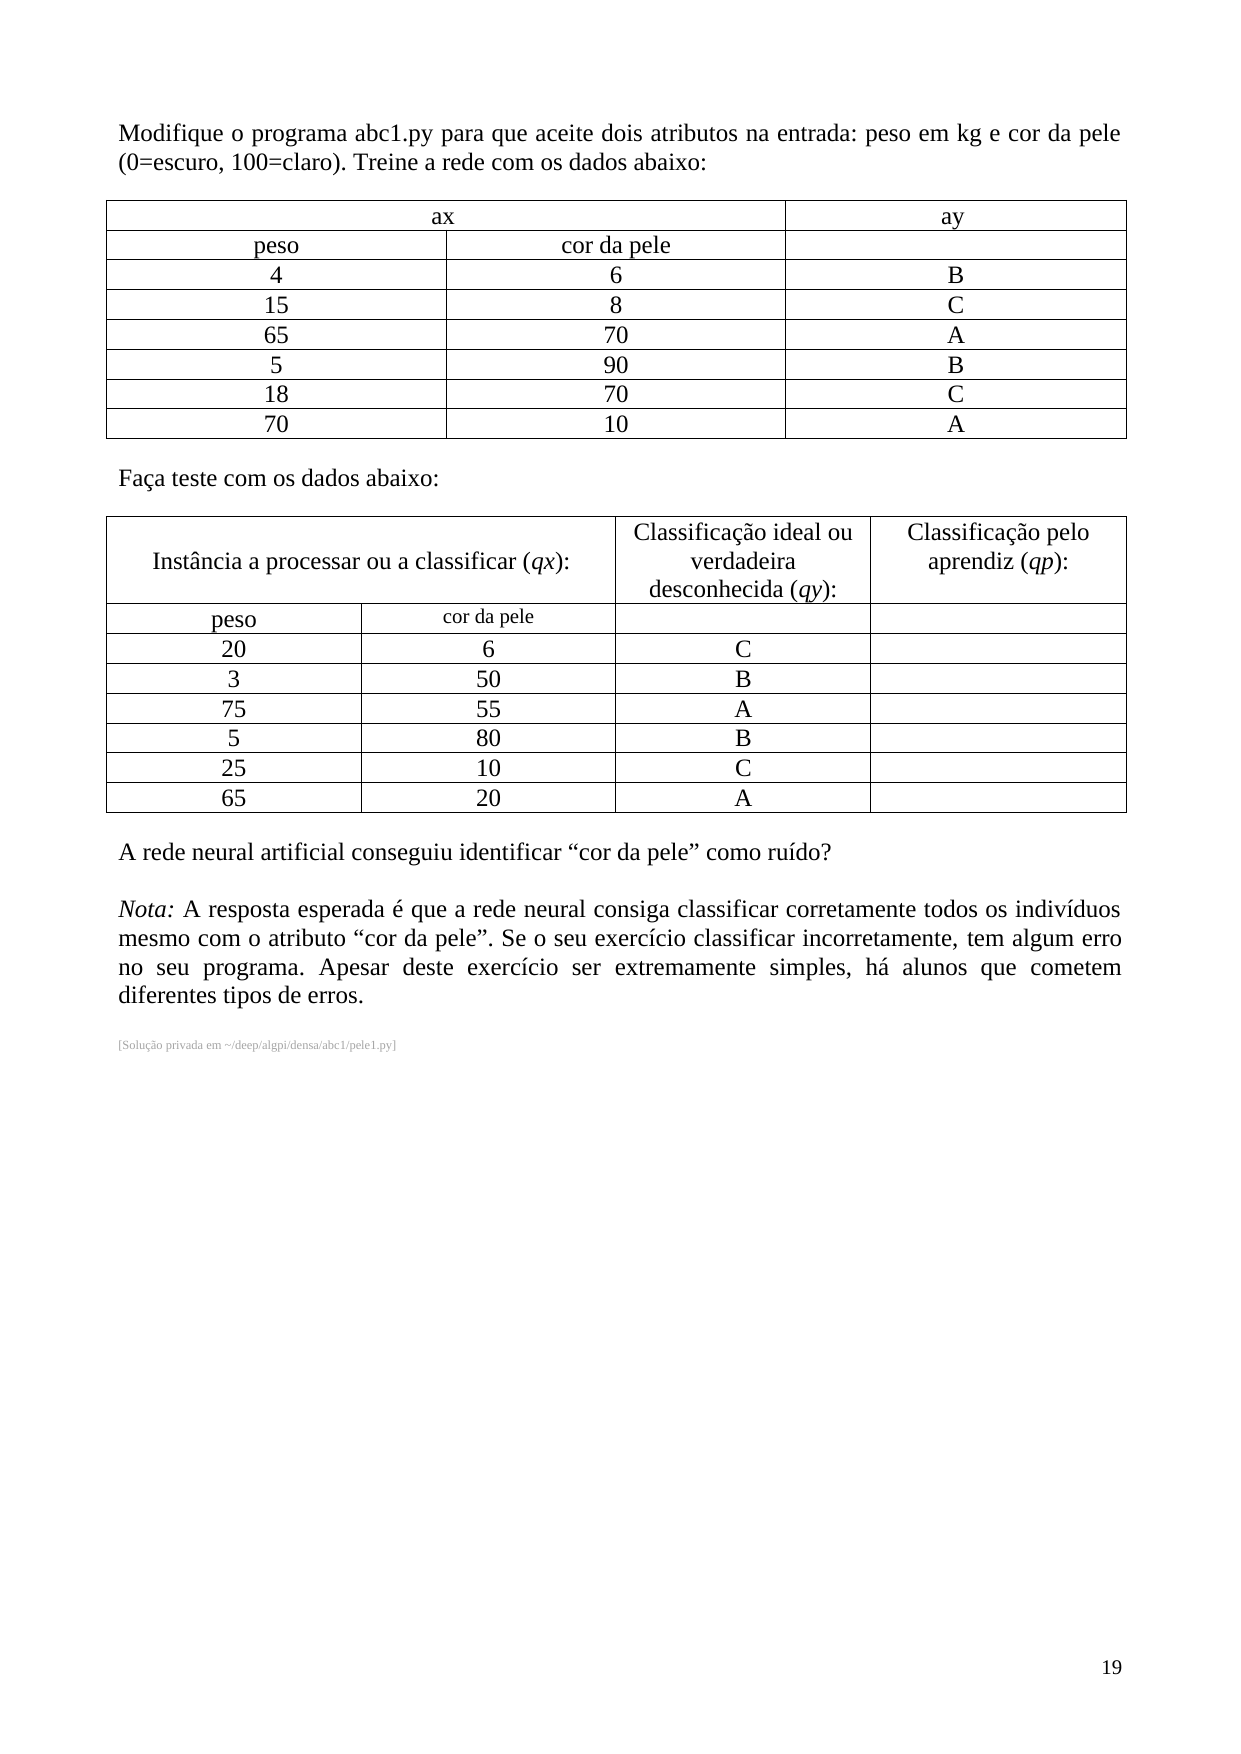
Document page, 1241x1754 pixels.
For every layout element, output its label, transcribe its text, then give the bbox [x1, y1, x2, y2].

table_cell 55 [362, 694, 615, 722]
table_cell [871, 694, 1126, 722]
table_cell B [616, 724, 870, 752]
table_cell 3 [107, 664, 361, 693]
table_header Classificação pelo aprendiz (qp): [871, 517, 1126, 603]
table_cell 80 [362, 724, 615, 752]
table_cell [871, 634, 1126, 663]
table_header Instância a processar ou a classificar (qx): [107, 517, 615, 603]
table_header ax [107, 201, 785, 229]
table_cell B [616, 664, 870, 693]
table_cell 65 [107, 320, 446, 349]
table_cell [871, 753, 1126, 782]
table_cell 10 [362, 753, 615, 782]
table_cell 70 [107, 409, 446, 438]
table_header Classificação ideal ou verdadeira desconhecida (qy): [616, 517, 870, 603]
table_cell C [616, 634, 870, 663]
table_cell C [616, 753, 870, 782]
table_cell 25 [107, 753, 361, 782]
table_cell 15 [107, 290, 446, 319]
table_cell [871, 664, 1126, 693]
table_cell 50 [362, 664, 615, 693]
table_cell C [786, 380, 1126, 408]
table_cell 20 [362, 783, 615, 812]
table_cell 75 [107, 694, 361, 722]
text Modifique o programa abc1.py para que aceite dois atributos na entrada: peso em kg e cor da pele (0=escuro, 100=claro). Treine a rede com os dados abaixo: [118, 118, 1122, 176]
table_cell B [786, 260, 1126, 289]
table_cell 5 [107, 724, 361, 752]
table_cell 6 [362, 634, 615, 663]
table_cell 5 [107, 350, 446, 378]
table_cell cor da pele [362, 604, 615, 633]
table_cell 90 [447, 350, 785, 378]
text Faça teste com os dados abaixo: [118, 463, 1122, 492]
table_cell 10 [447, 409, 785, 438]
table_cell 4 [107, 260, 446, 289]
table_cell [871, 724, 1126, 752]
table_cell [616, 604, 870, 633]
table_cell 20 [107, 634, 361, 663]
text Nota: A resposta esperada é que a rede neural consiga classificar corretamente todos os indivíduos mesmo com o atributo “cor da pele”. Se o seu exercício classificar incorretamente, tem algum erro no seu programa. Apesar deste exercício ser extremamente simples, há alunos que cometem diferentes tipos de erros. [118, 894, 1122, 1009]
table_cell peso [107, 231, 446, 259]
table_cell 6 [447, 260, 785, 289]
table_cell cor da pele [447, 231, 785, 259]
table_cell 70 [447, 320, 785, 349]
text [Solução privada em ~/deep/algpi/densa/abc1/pele1.py] [118, 1038, 1122, 1052]
table_cell [786, 231, 1126, 259]
table_cell B [786, 350, 1126, 378]
table_cell A [786, 320, 1126, 349]
table_cell [871, 604, 1126, 633]
table_cell A [786, 409, 1126, 438]
table_cell A [616, 783, 870, 812]
table_cell 70 [447, 380, 785, 408]
table_cell 8 [447, 290, 785, 319]
table_cell [871, 783, 1126, 812]
table_cell C [786, 290, 1126, 319]
table_cell peso [107, 604, 361, 633]
table_header ay [786, 201, 1126, 229]
table_cell A [616, 694, 870, 722]
table_cell 18 [107, 380, 446, 408]
text A rede neural artificial conseguiu identificar “cor da pele” como ruído? [118, 837, 1122, 866]
table_cell 65 [107, 783, 361, 812]
